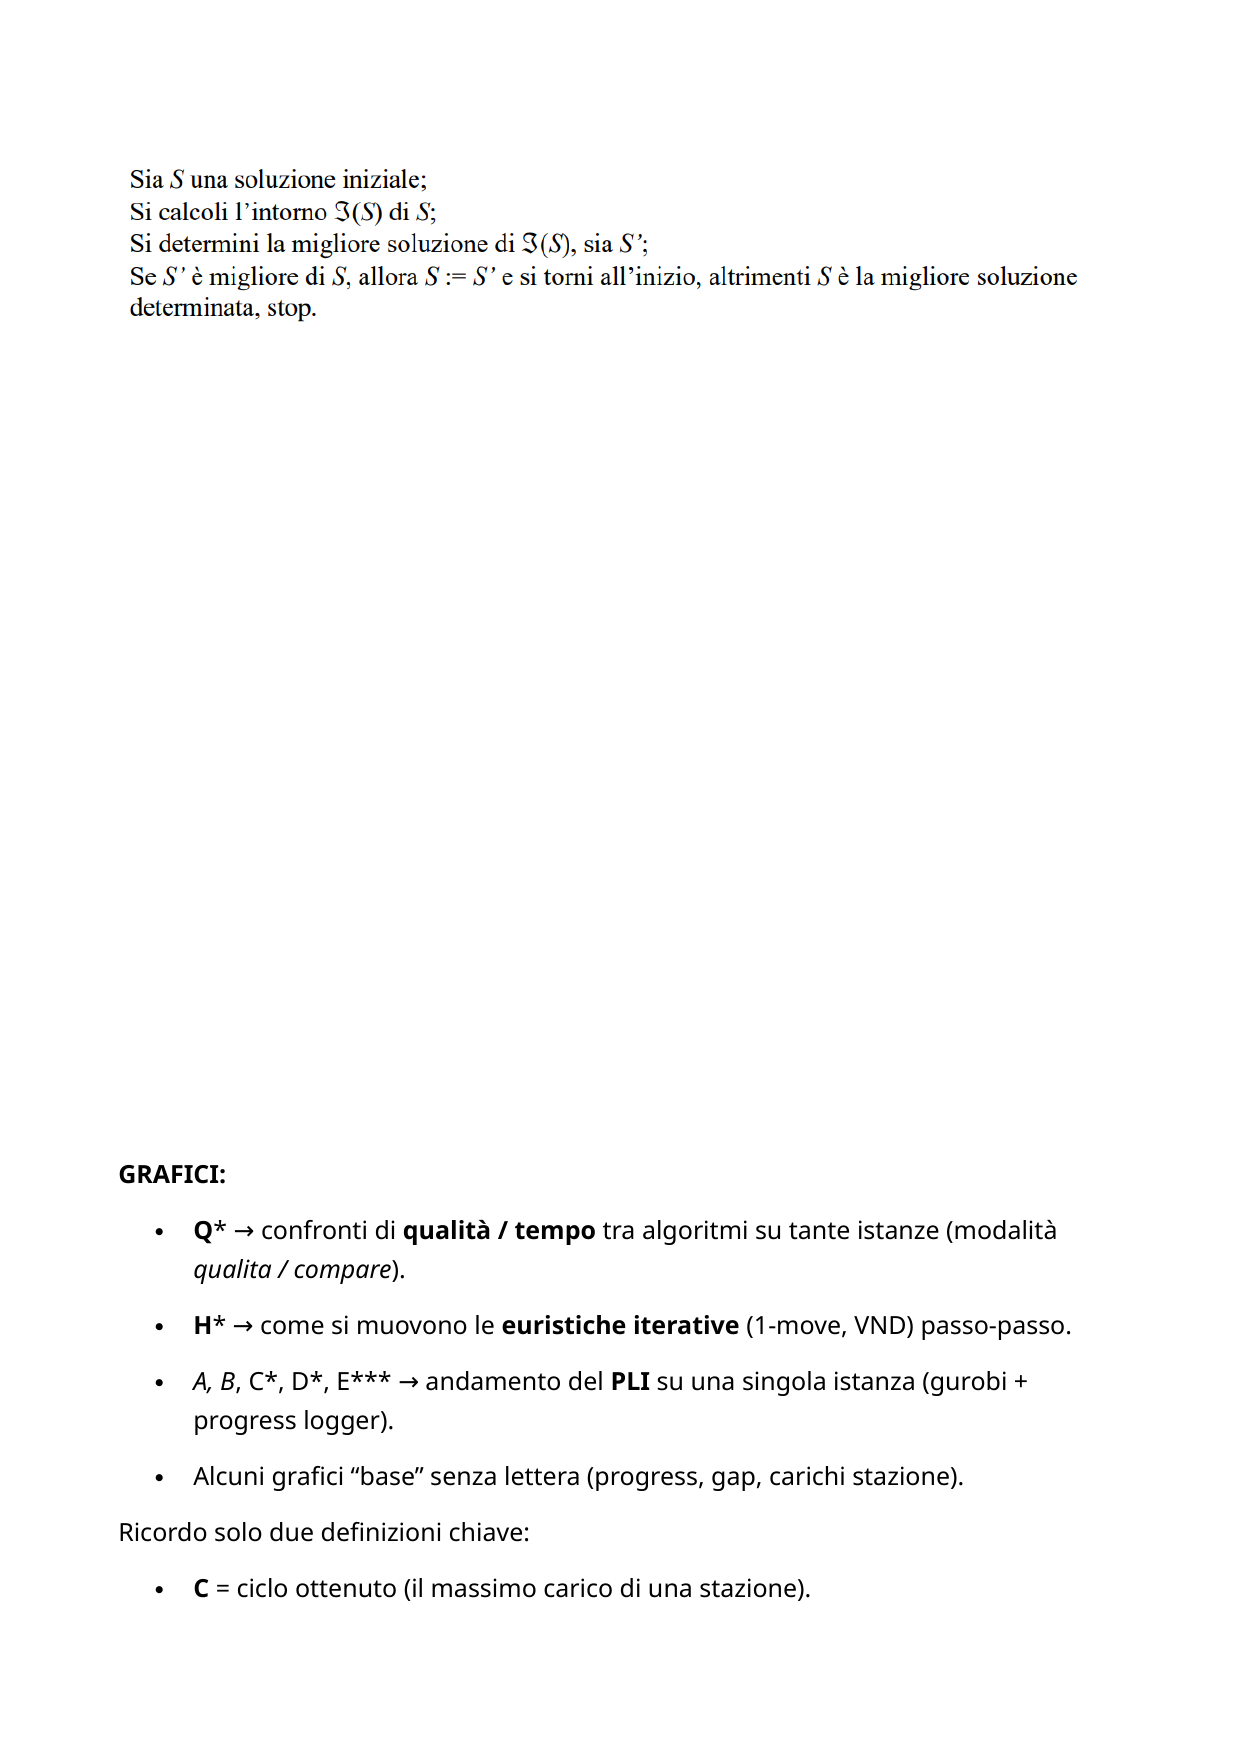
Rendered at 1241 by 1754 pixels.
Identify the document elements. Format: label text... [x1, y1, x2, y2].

list H* → come si muovono le euristiche iterative (1-move, VND) passo-passo. [156, 1308, 1122, 1342]
list A, B, C*, D*, E*** → andamento del PLI su una singola istanza (gurobi + progress logger). [156, 1364, 1122, 1437]
list Alcuni grafici “base” senza lettera (progress, gap, carichi stazione). [156, 1459, 1122, 1493]
text Ricordo solo due definizioni chiave: [118, 1514, 1122, 1549]
list Q* → confronti di qualità / tempo tra algoritmi su tante istanze (modalità qualita / compare). [156, 1213, 1122, 1286]
list C = ciclo ottenuto (il massimo carico di una stazione). [156, 1570, 1122, 1604]
text L’algoritmo di ricerca locale ha bisogno di una soluzione iniziale. Tali soluzioni iniziali possono essere determinate in un modo qualsiasi. Tuttavia, in genere, vengono scelte delle euristiche di tipo greedy. [118, 409, 1122, 521]
text GRAFICI: [118, 1157, 1122, 1191]
text La definizione di intorno ℑ(S) di S dipende dal problema. [118, 543, 1122, 577]
